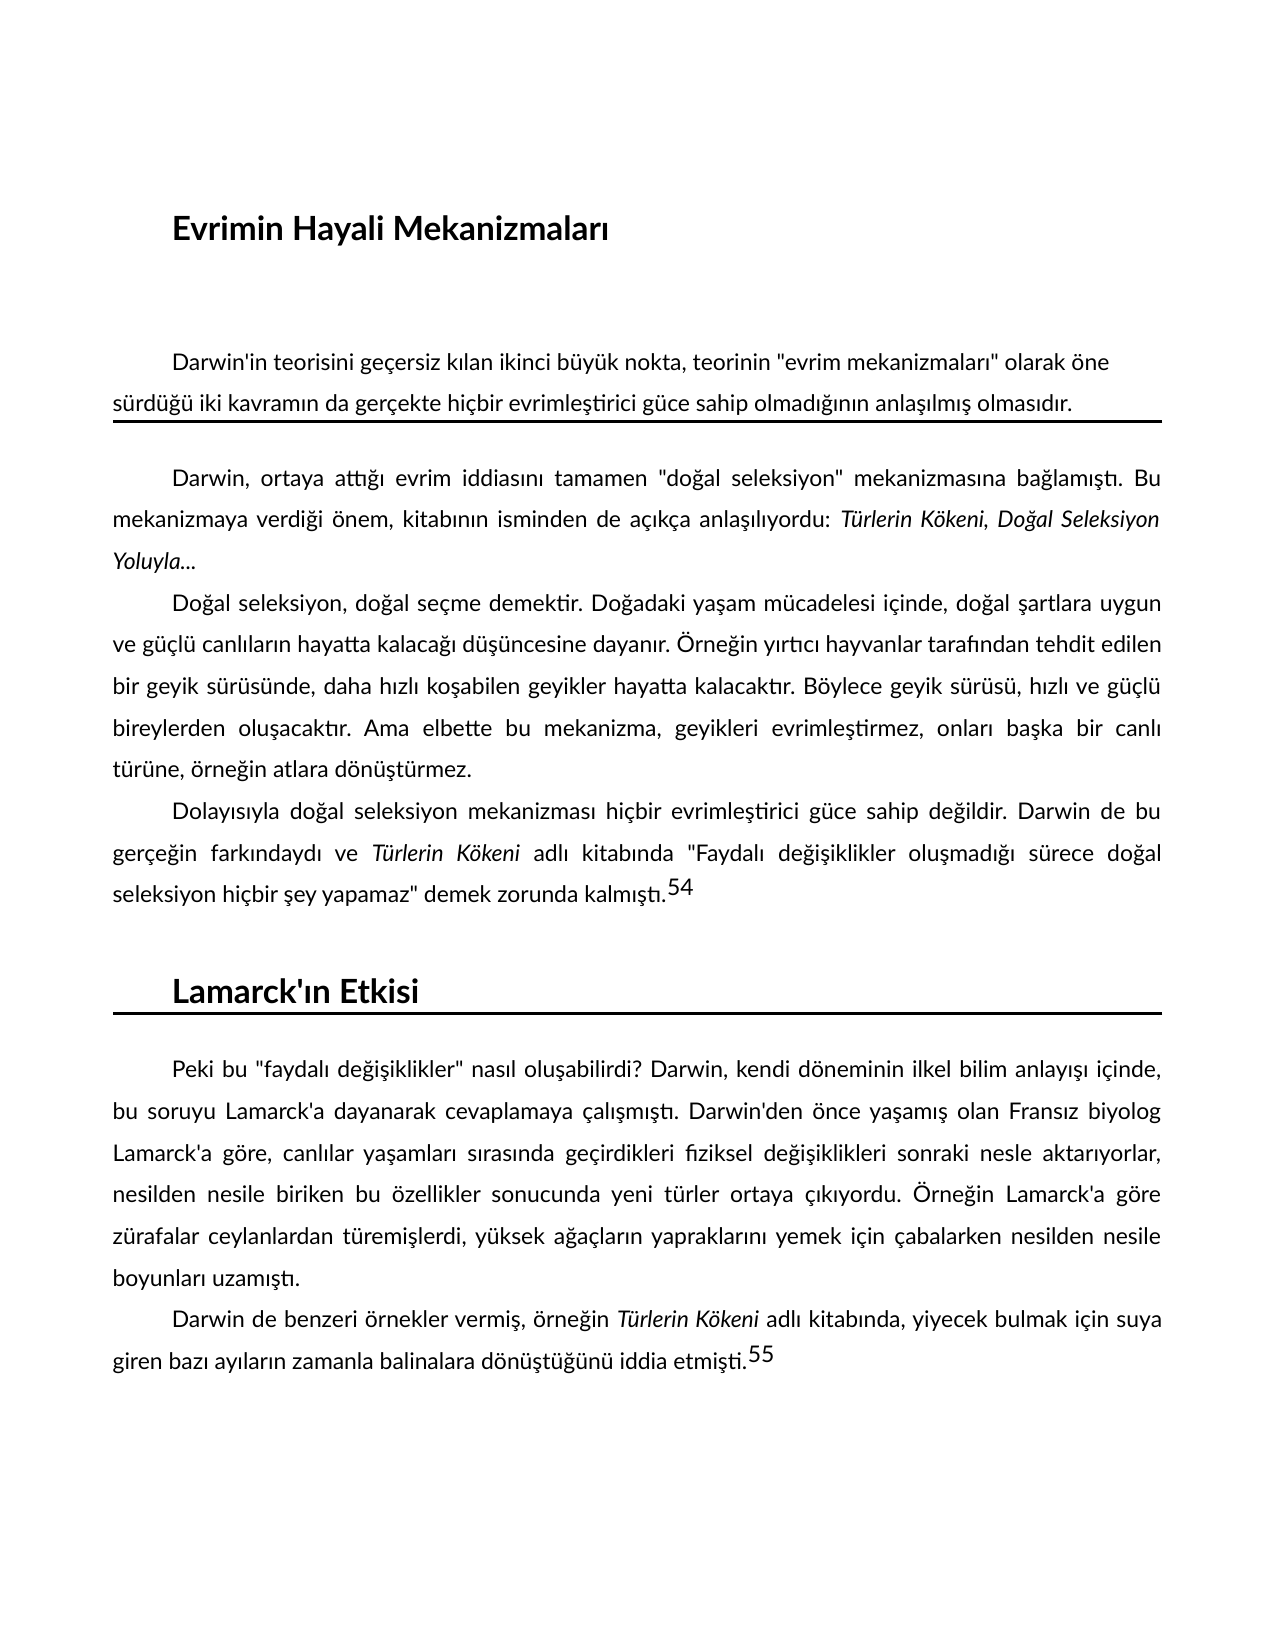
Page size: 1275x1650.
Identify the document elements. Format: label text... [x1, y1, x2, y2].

text Darwin'in teorisini geçersiz kılan ikinci büyük nokta, teorinin "evrim mekanizmaları" olarak öne sürdüğü iki kavramın da gerçekte hiçbir evrimleştirici güce sahip olmadığının anlaşılmış olmasıdır. [112, 337, 1162, 423]
text Dolayısıyla doğal seleksiyon mekanizması hiçbir evrimleştirici güce sahip değildir. Darwin de bu gerçeğin farkındaydı ve Türlerin Kökeni adlı kitabında "Faydalı değişiklikler oluşmadığı sürece doğal seleksiyon hiçbir şey yapamaz" demek zorunda kalmıştı.54 [112, 786, 1162, 911]
text Darwin, ortaya attığı evrim iddiasını tamamen "doğal seleksiyon" mekanizmasına bağlamıştı. Bu mekanizmaya verdiği önem, kitabının isminden de açıkça anlaşılıyordu: Türlerin Kökeni, Doğal Seleksiyon Yoluyla... [112, 453, 1162, 578]
text Darwin de benzeri örnekler vermiş, örneğin Türlerin Kökeni adlı kitabında, yiyecek bulmak için suya giren bazı ayıların zamanla balinalara dönüştüğünü iddia etmişti.55 [112, 1294, 1162, 1378]
text Peki bu "faydalı değişiklikler" nasıl oluşabilirdi? Darwin, kendi döneminin ilkel bilim anlayışı içinde, bu soruyu Lamarck'a dayanarak cevaplamaya çalışmıştı. Darwin'den önce yaşamış olan Fransız biyolog Lamarck'a göre, canlılar yaşamları sırasında geçirdikleri fiziksel değişiklikleri sonraki nesle aktarıyorlar, nesilden nesile biriken bu özellikler sonucunda yeni türler ortaya çıkıyordu. Örneğin Lamarck'a göre zürafalar ceylanlardan türemişlerdi, yüksek ağaçların yapraklarını yemek için çabalarken nesilden nesile boyunları uzamıştı. [112, 1044, 1162, 1294]
text Doğal seleksiyon, doğal seçme demektir. Doğadaki yaşam mücadelesi içinde, doğal şartlara uygun ve güçlü canlıların hayatta kalacağı düşüncesine dayanır. Örneğin yırtıcı hayvanlar tarafından tehdit edilen bir geyik sürüsünde, daha hızlı koşabilen geyikler hayatta kalacaktır. Böylece geyik sürüsü, hızlı ve güçlü bireylerden oluşacaktır. Ama elbette bu mekanizma, geyikleri evrimleştirmez, onları başka bir canlı türüne, örneğin atlara dönüştürmez. [112, 578, 1162, 786]
text Lamarck'ın Etkisi [112, 970, 1162, 1015]
text Evrimin Hayali Mekanizmaları [112, 207, 1162, 248]
